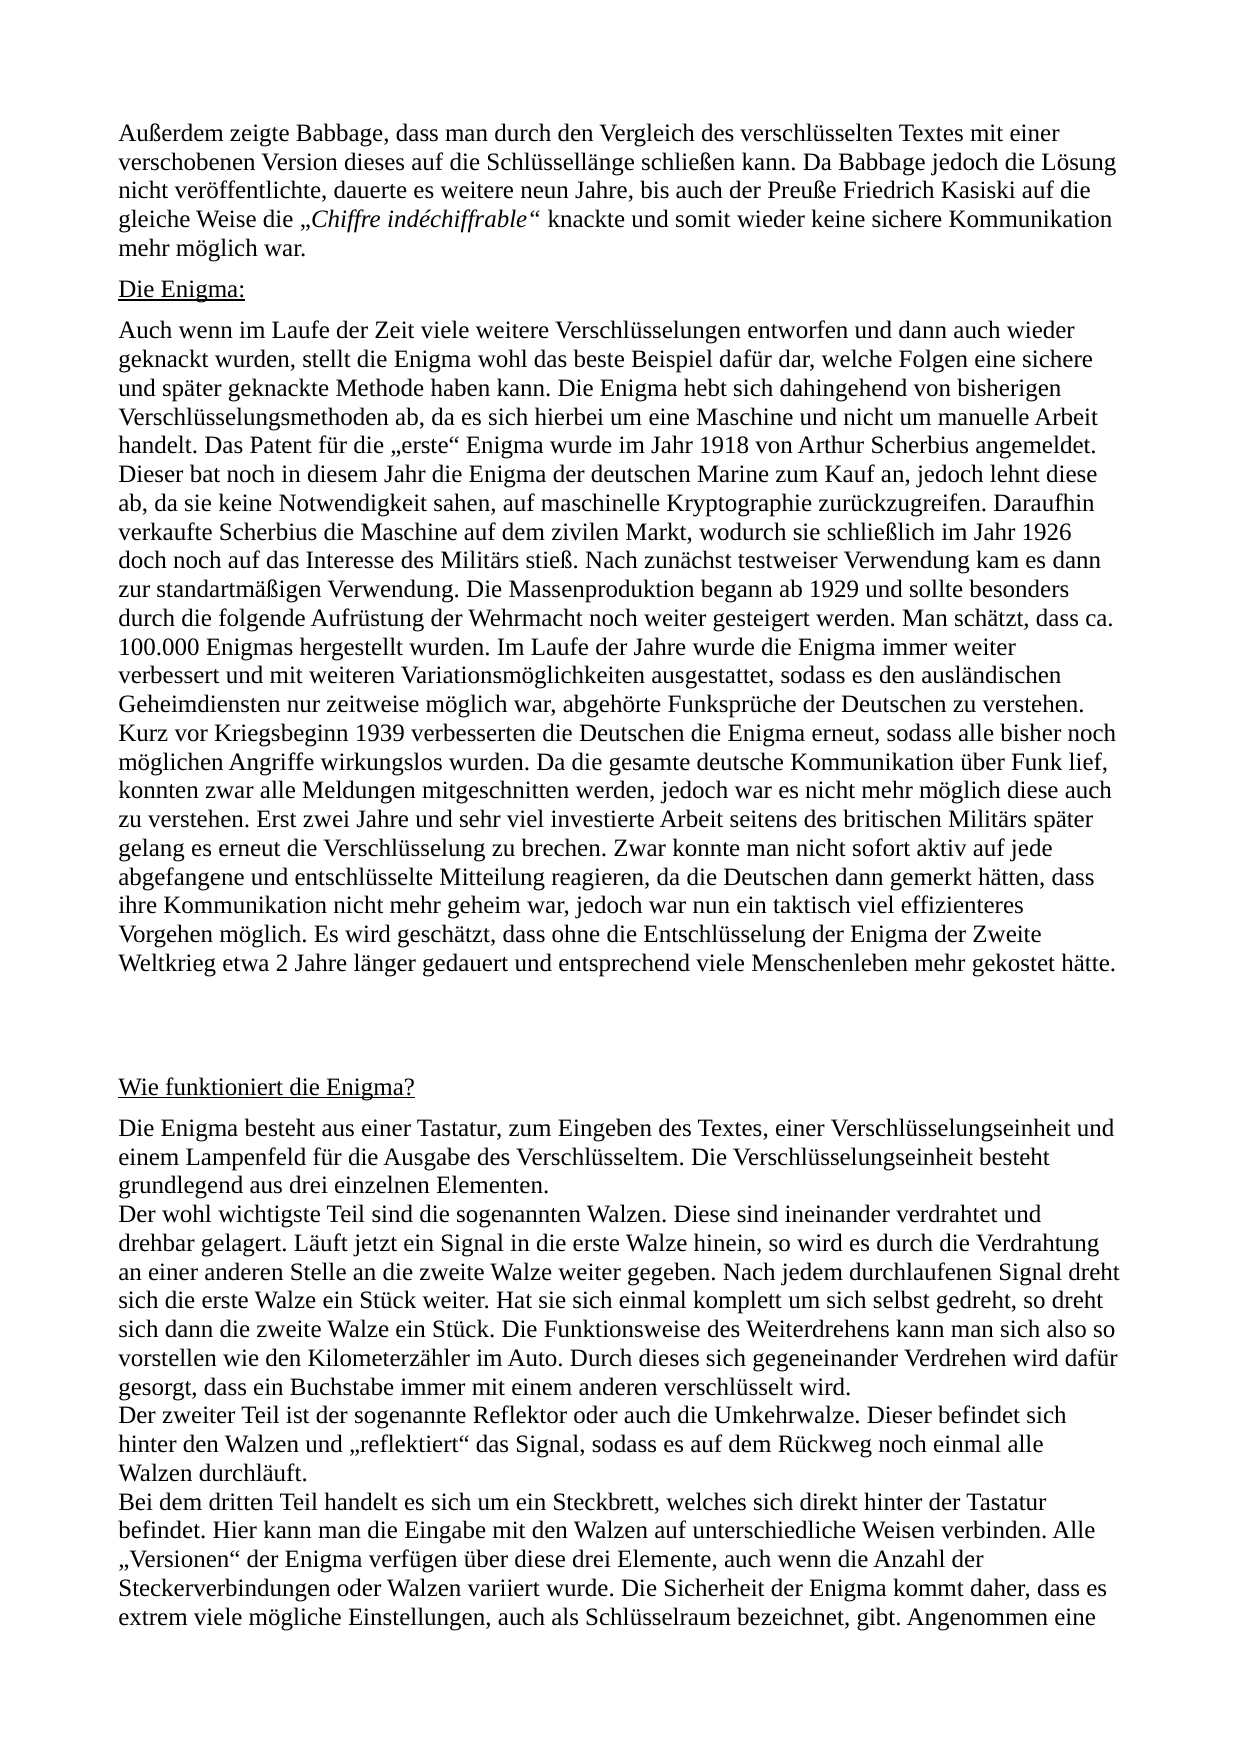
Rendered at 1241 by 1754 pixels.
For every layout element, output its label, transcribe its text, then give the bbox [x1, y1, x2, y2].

text Wie funktioniert die Enigma? [118, 1072, 1122, 1101]
text Die Enigma: [118, 274, 1122, 303]
text Die Enigma besteht aus einer Tastatur, zum Eingeben des Textes, einer Verschlüsselungseinheit und einem Lampenfeld für die Ausgabe des Verschlüsseltem. Die Verschlüsselungseinheit besteht grundlegend aus drei einzelnen Elementen. Der wohl wichtigste Teil sind die sogenannten Walzen. Diese sind ineinander verdrahtet und drehbar gelagert. Läuft jetzt ein Signal in die erste Walze hinein, so wird es durch die Verdrahtung an einer anderen Stelle an die zweite Walze weiter gegeben. Nach jedem durchlaufenen Signal dreht sich die erste Walze ein Stück weiter. Hat sie sich einmal komplett um sich selbst gedreht, so dreht sich dann die zweite Walze ein Stück. Die Funktionsweise des Weiterdrehens kann man sich also so vorstellen wie den Kilometerzähler im Auto. Durch dieses sich gegeneinander Verdrehen wird dafür gesorgt, dass ein Buchstabe immer mit einem anderen verschlüsselt wird. Der zweiter Teil ist der sogenannte Reflektor oder auch die Umkehrwalze. Dieser befindet sich hinter den Walzen und „reflektiert“ das Signal, sodass es auf dem Rückweg noch einmal alle Walzen durchläuft. Bei dem dritten Teil handelt es sich um ein Steckbrett, welches sich direkt hinter der Tastatur befindet. Hier kann man die Eingabe mit den Walzen auf unterschiedliche Weisen verbinden. Alle „Versionen“ der Enigma verfügen über diese drei Elemente, auch wenn die Anzahl der Steckerverbindungen oder Walzen variiert wurde. Die Sicherheit der Enigma kommt daher, dass es extrem viele mögliche Einstellungen, auch als Schlüsselraum bezeichnet, gibt. Angenommen eine [118, 1113, 1122, 1631]
text Auch wenn im Laufe der Zeit viele weitere Verschlüsselungen entworfen und dann auch wieder geknackt wurden, stellt die Enigma wohl das beste Beispiel dafür dar, welche Folgen eine sichere und später geknackte Methode haben kann. Die Enigma hebt sich dahingehend von bisherigen Verschlüsselungsmethoden ab, da es sich hierbei um eine Maschine und nicht um manuelle Arbeit handelt. Das Patent für die „erste“ Enigma wurde im Jahr 1918 von Arthur Scherbius angemeldet. Dieser bat noch in diesem Jahr die Enigma der deutschen Marine zum Kauf an, jedoch lehnt diese ab, da sie keine Notwendigkeit sahen, auf maschinelle Kryptographie zurückzugreifen. Daraufhin verkaufte Scherbius die Maschine auf dem zivilen Markt, wodurch sie schließlich im Jahr 1926 doch noch auf das Interesse des Militärs stieß. Nach zunächst testweiser Verwendung kam es dann zur standartmäßigen Verwendung. Die Massenproduktion begann ab 1929 und sollte besonders durch die folgende Aufrüstung der Wehrmacht noch weiter gesteigert werden. Man schätzt, dass ca. 100.000 Enigmas hergestellt wurden. Im Laufe der Jahre wurde die Enigma immer weiter verbessert und mit weiteren Variationsmöglichkeiten ausgestattet, sodass es den ausländischen Geheimdiensten nur zeitweise möglich war, abgehörte Funksprüche der Deutschen zu verstehen. Kurz vor Kriegsbeginn 1939 verbesserten die Deutschen die Enigma erneut, sodass alle bisher noch möglichen Angriffe wirkungslos wurden. Da die gesamte deutsche Kommunikation über Funk lief, konnten zwar alle Meldungen mitgeschnitten werden, jedoch war es nicht mehr möglich diese auch zu verstehen. Erst zwei Jahre und sehr viel investierte Arbeit seitens des britischen Militärs später gelang es erneut die Verschlüsselung zu brechen. Zwar konnte man nicht sofort aktiv auf jede abgefangene und entschlüsselte Mitteilung reagieren, da die Deutschen dann gemerkt hätten, dass ihre Kommunikation nicht mehr geheim war, jedoch war nun ein taktisch viel effizienteres Vorgehen möglich. Es wird geschätzt, dass ohne die Entschlüsselung der Enigma der Zweite Weltkrieg etwa 2 Jahre länger gedauert und entsprechend viele Menschenleben mehr gekostet hätte. [118, 316, 1122, 977]
text Außerdem zeigte Babbage, dass man durch den Vergleich des verschlüsselten Textes mit einer verschobenen Version dieses auf die Schlüssellänge schließen kann. Da Babbage jedoch die Lösung nicht veröffentlichte, dauerte es weitere neun Jahre, bis auch der Preuße Friedrich Kasiski auf die gleiche Weise die „Chiffre indéchiffrable“ knackte und somit wieder keine sichere Kommunikation mehr möglich war. [118, 118, 1122, 262]
